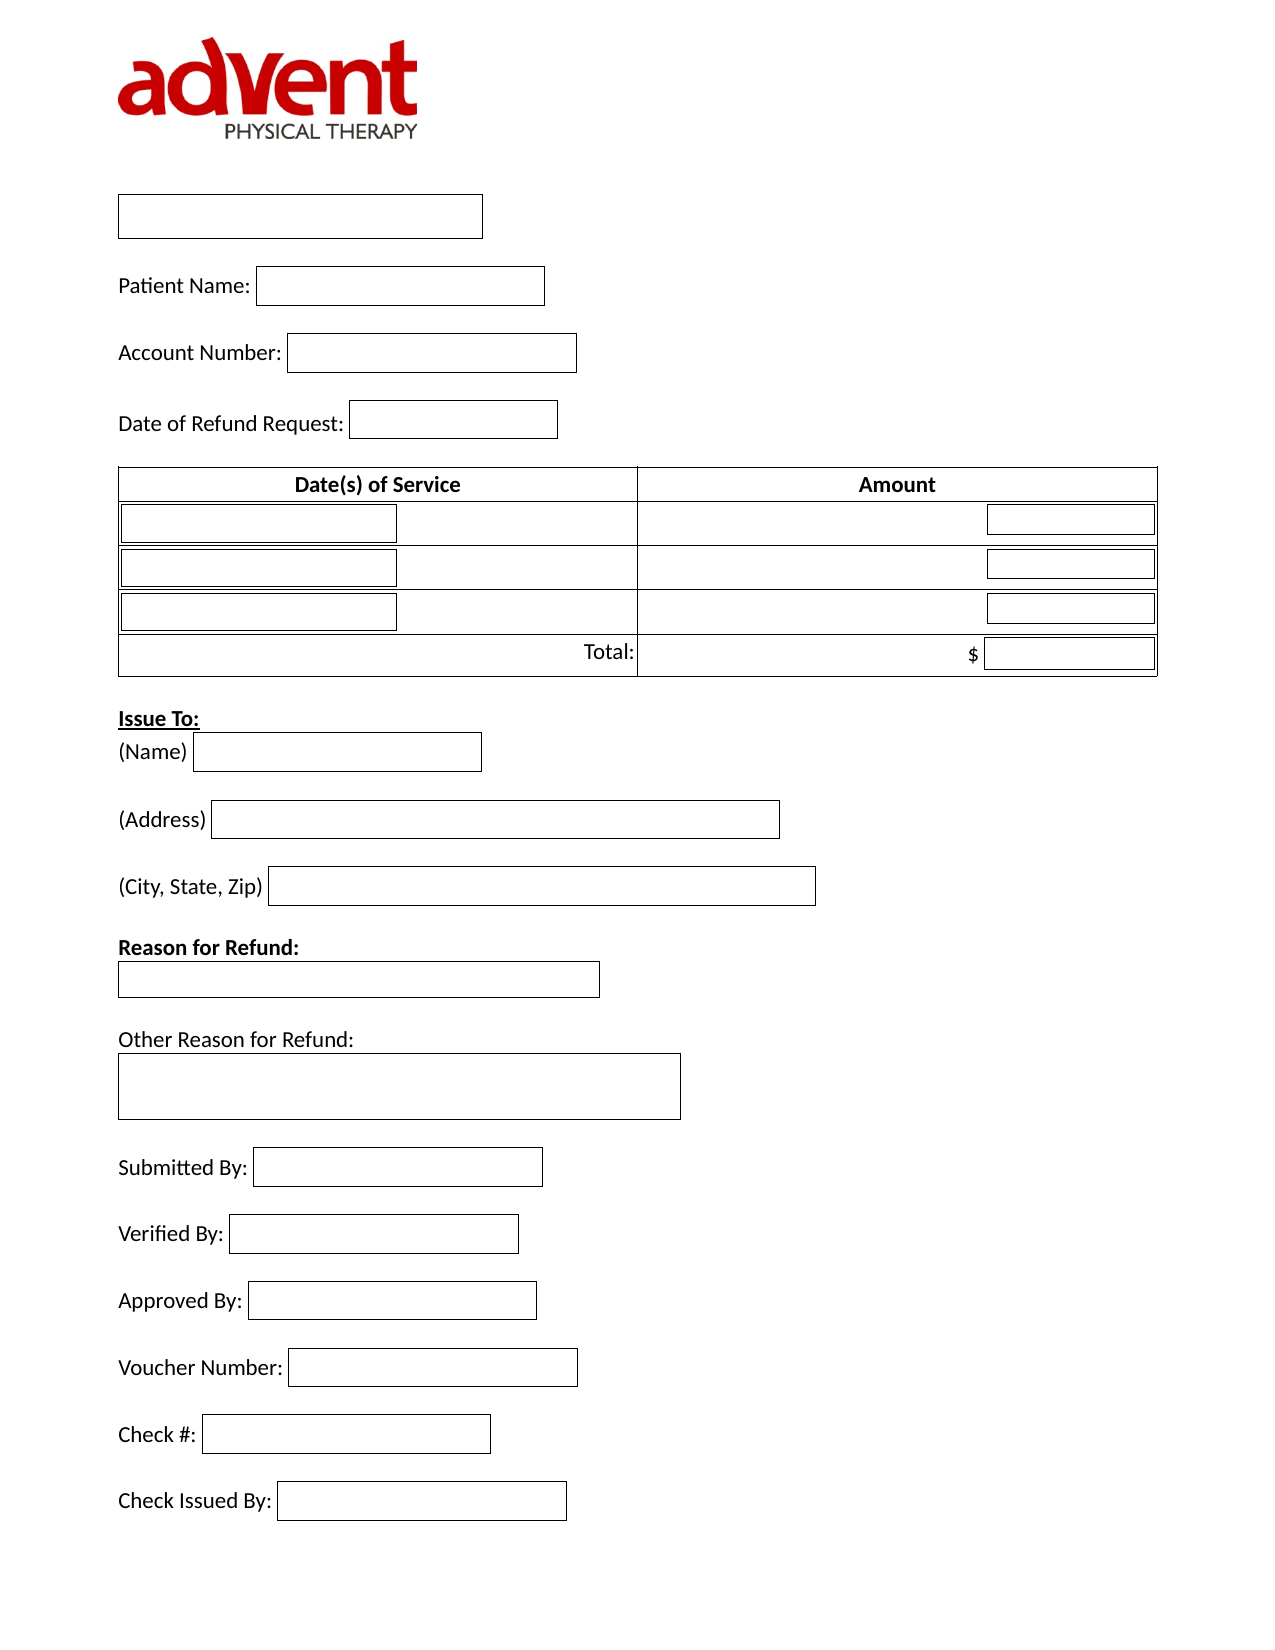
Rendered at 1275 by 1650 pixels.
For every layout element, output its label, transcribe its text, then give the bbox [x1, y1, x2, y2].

table_cell [119, 546, 637, 589]
text [577, 333, 1157, 372]
table_cell $ [638, 635, 1157, 676]
text Submitted By: [118, 1147, 253, 1186]
text [780, 800, 1157, 838]
text [545, 266, 1157, 305]
text [519, 1214, 1157, 1253]
text Check Issued By: [118, 1481, 277, 1520]
table_cell [119, 502, 637, 545]
text Issue To: [118, 704, 1157, 732]
table_cell [638, 502, 1157, 545]
text Verified By: [118, 1214, 229, 1253]
table_cell [638, 546, 1157, 589]
text Check #: [118, 1414, 202, 1453]
picture [118, 37, 418, 139]
text [543, 1147, 1157, 1186]
text (Name) [118, 732, 193, 771]
text Approved By: [118, 1281, 248, 1319]
table_header Date(s) of Service [119, 468, 637, 501]
text Date of Refund Request: [118, 400, 349, 438]
text [482, 732, 1157, 771]
text Other Reason for Refund: [118, 1025, 1157, 1053]
table_cell [119, 590, 637, 633]
text Reason for Refund: [118, 933, 1157, 961]
text [537, 1281, 1157, 1319]
text [558, 400, 1157, 438]
table_cell Total: [119, 635, 637, 676]
text (Address) [118, 800, 211, 838]
text Patient Name: [118, 266, 256, 305]
table_cell [638, 590, 1157, 633]
text Account Number: [118, 333, 287, 372]
text [491, 1414, 1157, 1453]
text Voucher Number: [118, 1348, 288, 1386]
text [578, 1348, 1157, 1386]
text [567, 1481, 1157, 1520]
text (City, State, Zip) [118, 866, 268, 905]
text [816, 866, 1157, 905]
table_header Amount [638, 468, 1157, 501]
